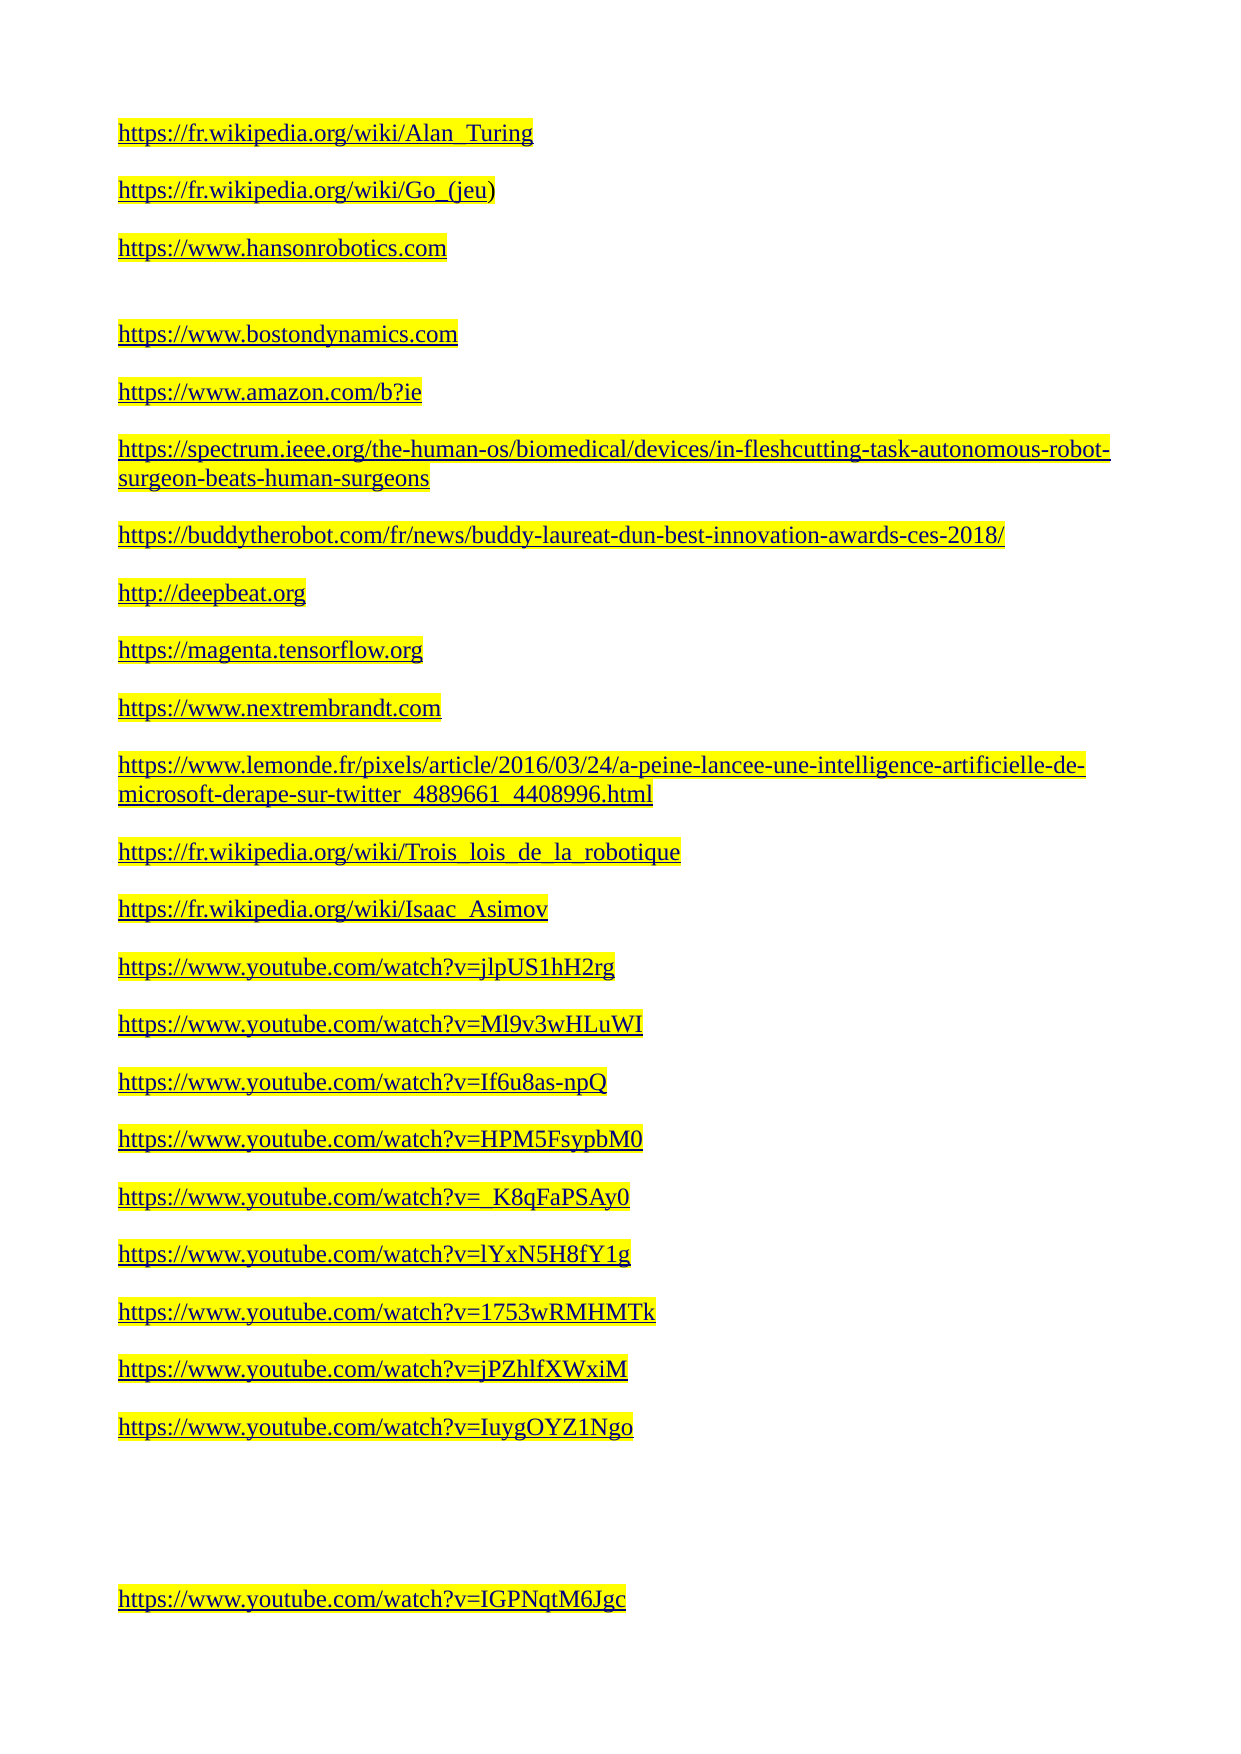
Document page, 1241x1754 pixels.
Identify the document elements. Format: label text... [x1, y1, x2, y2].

text https://fr.wikipedia.org/wiki/Trois_lois_de_la_robotique [118, 837, 1122, 866]
text https://www.youtube.com/watch?v=IuygOYZ1Ngo [118, 1412, 1122, 1441]
text https://fr.wikipedia.org/wiki/Go_(jeu) [118, 176, 1122, 204]
text https://www.youtube.com/watch?v=1753wRMHMTk [118, 1297, 1122, 1326]
text https://fr.wikipedia.org/wiki/Isaac_Asimov [118, 894, 1122, 923]
text https://www.amazon.com/b?ie [118, 377, 1122, 406]
text https://www.youtube.com/watch?v=jPZhlfXWxiM [118, 1354, 1122, 1383]
text https://www.youtube.com/watch?v=jlpUS1hH2rg [118, 952, 1122, 981]
text https://www.youtube.com/watch?v=If6u8as-npQ [118, 1067, 1122, 1096]
text https://www.hansonrobotics.com [118, 233, 1122, 262]
text https://www.youtube.com/watch?v=Ml9v3wHLuWI [118, 1009, 1122, 1038]
text https://www.nextrembrandt.com [118, 693, 1122, 722]
text https://spectrum.ieee.org/the-human-os/biomedical/devices/in-fleshcutting-task-autonomous-robot-surgeon-beats-human-surgeons [118, 434, 1122, 492]
text http://deepbeat.org [118, 578, 1122, 607]
text https://buddytherobot.com/fr/news/buddy-laureat-dun-best-innovation-awards-ces-2018/ [118, 521, 1122, 549]
text https://www.youtube.com/watch?v=HPM5FsypbM0 [118, 1124, 1122, 1153]
text https://magenta.tensorflow.org [118, 636, 1122, 664]
text https://www.youtube.com/watch?v=lYxN5H8fY1g [118, 1239, 1122, 1268]
text https://www.youtube.com/watch?v=IGPNqtM6Jgc [118, 1584, 1122, 1613]
text https://www.lemonde.fr/pixels/article/2016/03/24/a-peine-lancee-une-intelligence-artificielle-de-microsoft-derape-sur-twitter_4889661_4408996.html [118, 751, 1122, 808]
text https://fr.wikipedia.org/wiki/Alan_Turing [118, 118, 1122, 147]
text https://www.bostondynamics.com [118, 319, 1122, 348]
text https://www.youtube.com/watch?v=_K8qFaPSAy0 [118, 1182, 1122, 1211]
